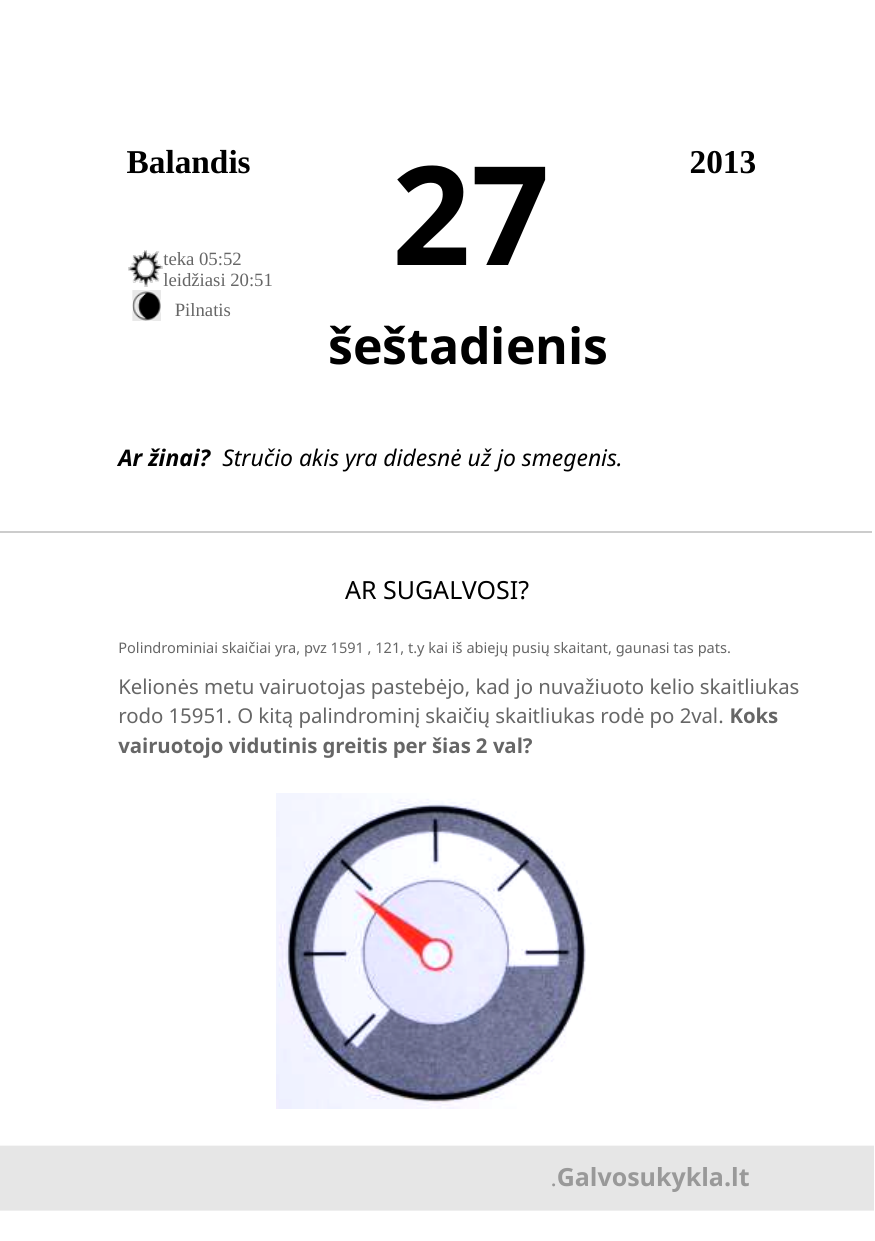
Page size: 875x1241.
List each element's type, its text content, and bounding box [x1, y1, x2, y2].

text Kelionės metu vairuotojas pastebėjo, kad jo nuvažiuoto kelio skaitliukas rodo 15951. O kitą palindrominį skaičių skaitliukas rodė po 2val. Koks vairuotojo vidutinis greitis per šias 2 val? [118, 670, 800, 759]
text AR SUGALVOSI? [118, 573, 756, 607]
table_header Pilnatis [118, 288, 298, 379]
text Ar žinai? Stručio akis yra didesnė už jo smegenis. [118, 442, 756, 473]
table_header 27 šeštadienis [299, 118, 638, 379]
table_header Balandis teka 05:52 leidžiasi 20:51 [118, 118, 298, 287]
text Polindrominiai skaičiai yra, pvz 1591 , 121, t.y kai iš abiejų pusių skaitant, gaunasi tas pats. [118, 638, 808, 658]
table_header 2013 [638, 118, 756, 379]
